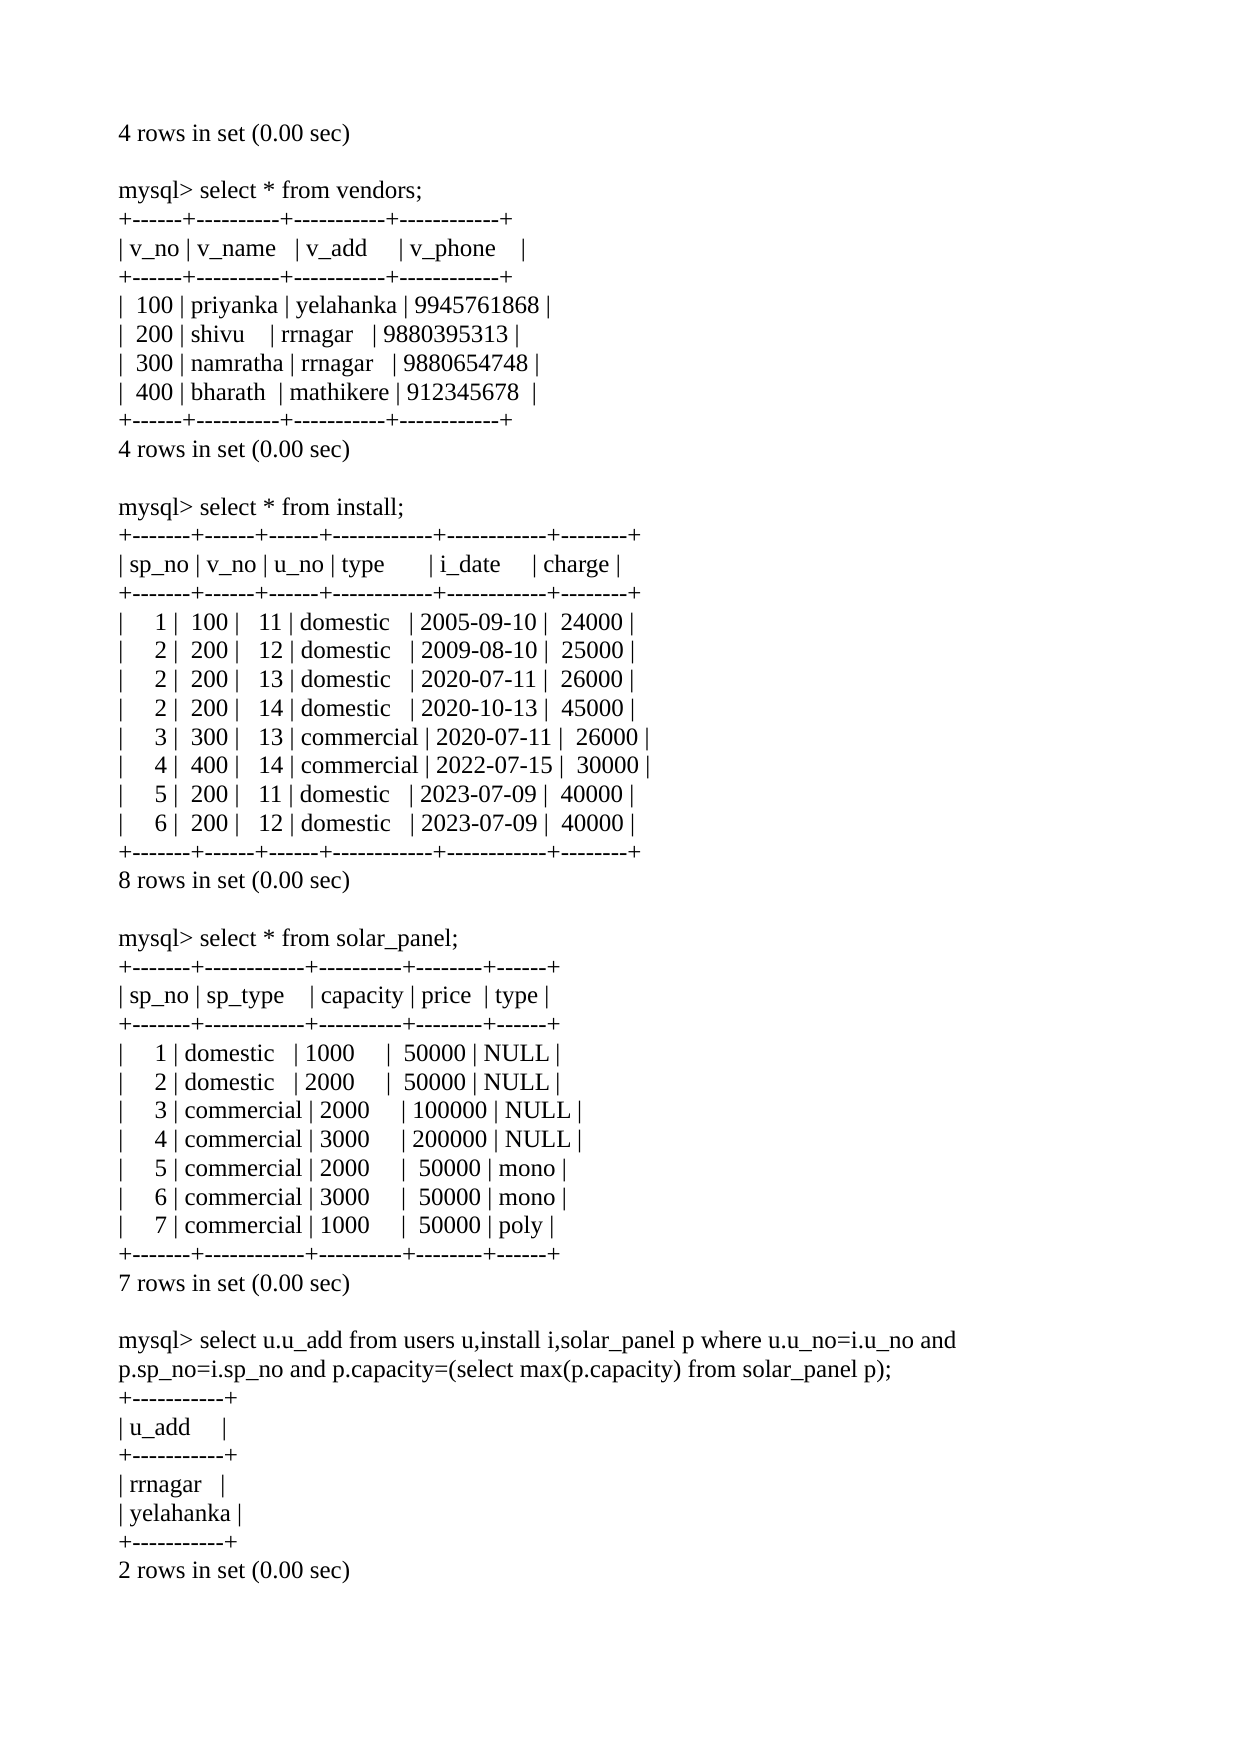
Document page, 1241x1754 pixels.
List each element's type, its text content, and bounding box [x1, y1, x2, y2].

text | 200 | shivu | rrnagar | 9880395313 | [118, 319, 1122, 348]
text | 5 | 200 | 11 | domestic | 2023-07-09 | 40000 | [118, 779, 1122, 808]
text +-------+------------+----------+--------+------+ [118, 1009, 1122, 1038]
text | 300 | namratha | rrnagar | 9880654748 | [118, 348, 1122, 377]
text | sp_no | v_no | u_no | type | i_date | charge | [118, 549, 1122, 578]
text +-----------+ [118, 1527, 1122, 1556]
text +------+----------+-----------+------------+ [118, 406, 1122, 434]
text +-------+------------+----------+--------+------+ [118, 1239, 1122, 1268]
text | 2 | 200 | 12 | domestic | 2009-08-10 | 25000 | [118, 636, 1122, 664]
text +-------+------+------+------------+------------+--------+ [118, 578, 1122, 607]
text | 3 | 300 | 13 | commercial | 2020-07-11 | 26000 | [118, 722, 1122, 751]
text | 100 | priyanka | yelahanka | 9945761868 | [118, 291, 1122, 319]
text | 1 | domestic | 1000 | 50000 | NULL | [118, 1038, 1122, 1067]
text | yelahanka | [118, 1498, 1122, 1527]
text | 1 | 100 | 11 | domestic | 2005-09-10 | 24000 | [118, 607, 1122, 636]
text +-------+------------+----------+--------+------+ [118, 952, 1122, 981]
text +-----------+ [118, 1441, 1122, 1469]
text | 3 | commercial | 2000 | 100000 | NULL | [118, 1096, 1122, 1124]
text | v_no | v_name | v_add | v_phone | [118, 233, 1122, 262]
text | 4 | commercial | 3000 | 200000 | NULL | [118, 1124, 1122, 1153]
text +-------+------+------+------------+------------+--------+ [118, 521, 1122, 549]
text | 6 | 200 | 12 | domestic | 2023-07-09 | 40000 | [118, 808, 1122, 837]
text | rrnagar | [118, 1469, 1122, 1498]
text +-------+------+------+------------+------------+--------+ [118, 837, 1122, 866]
text 4 rows in set (0.00 sec) [118, 118, 1122, 147]
text | 4 | 400 | 14 | commercial | 2022-07-15 | 30000 | [118, 751, 1122, 779]
text +------+----------+-----------+------------+ [118, 204, 1122, 233]
text 7 rows in set (0.00 sec) [118, 1268, 1122, 1297]
text mysql> select * from vendors; [118, 176, 1122, 204]
text | 400 | bharath | mathikere | 912345678 | [118, 377, 1122, 406]
text +------+----------+-----------+------------+ [118, 262, 1122, 291]
text | 7 | commercial | 1000 | 50000 | poly | [118, 1211, 1122, 1239]
text +-----------+ [118, 1383, 1122, 1412]
text | 5 | commercial | 2000 | 50000 | mono | [118, 1153, 1122, 1182]
text | 2 | 200 | 13 | domestic | 2020-07-11 | 26000 | [118, 664, 1122, 693]
text | sp_no | sp_type | capacity | price | type | [118, 981, 1122, 1009]
text | 2 | 200 | 14 | domestic | 2020-10-13 | 45000 | [118, 693, 1122, 722]
text | 2 | domestic | 2000 | 50000 | NULL | [118, 1067, 1122, 1096]
text | 6 | commercial | 3000 | 50000 | mono | [118, 1182, 1122, 1211]
text | u_add | [118, 1412, 1122, 1441]
text 2 rows in set (0.00 sec) [118, 1556, 1122, 1584]
text 8 rows in set (0.00 sec) [118, 866, 1122, 894]
text 4 rows in set (0.00 sec) [118, 434, 1122, 463]
text mysql> select u.u_add from users u,install i,solar_panel p where u.u_no=i.u_no and p.sp_no=i.sp_no and p.capacity=(select max(p.capacity) from solar_panel p); [118, 1326, 1122, 1383]
text mysql> select * from solar_panel; [118, 923, 1122, 952]
text mysql> select * from install; [118, 492, 1122, 521]
